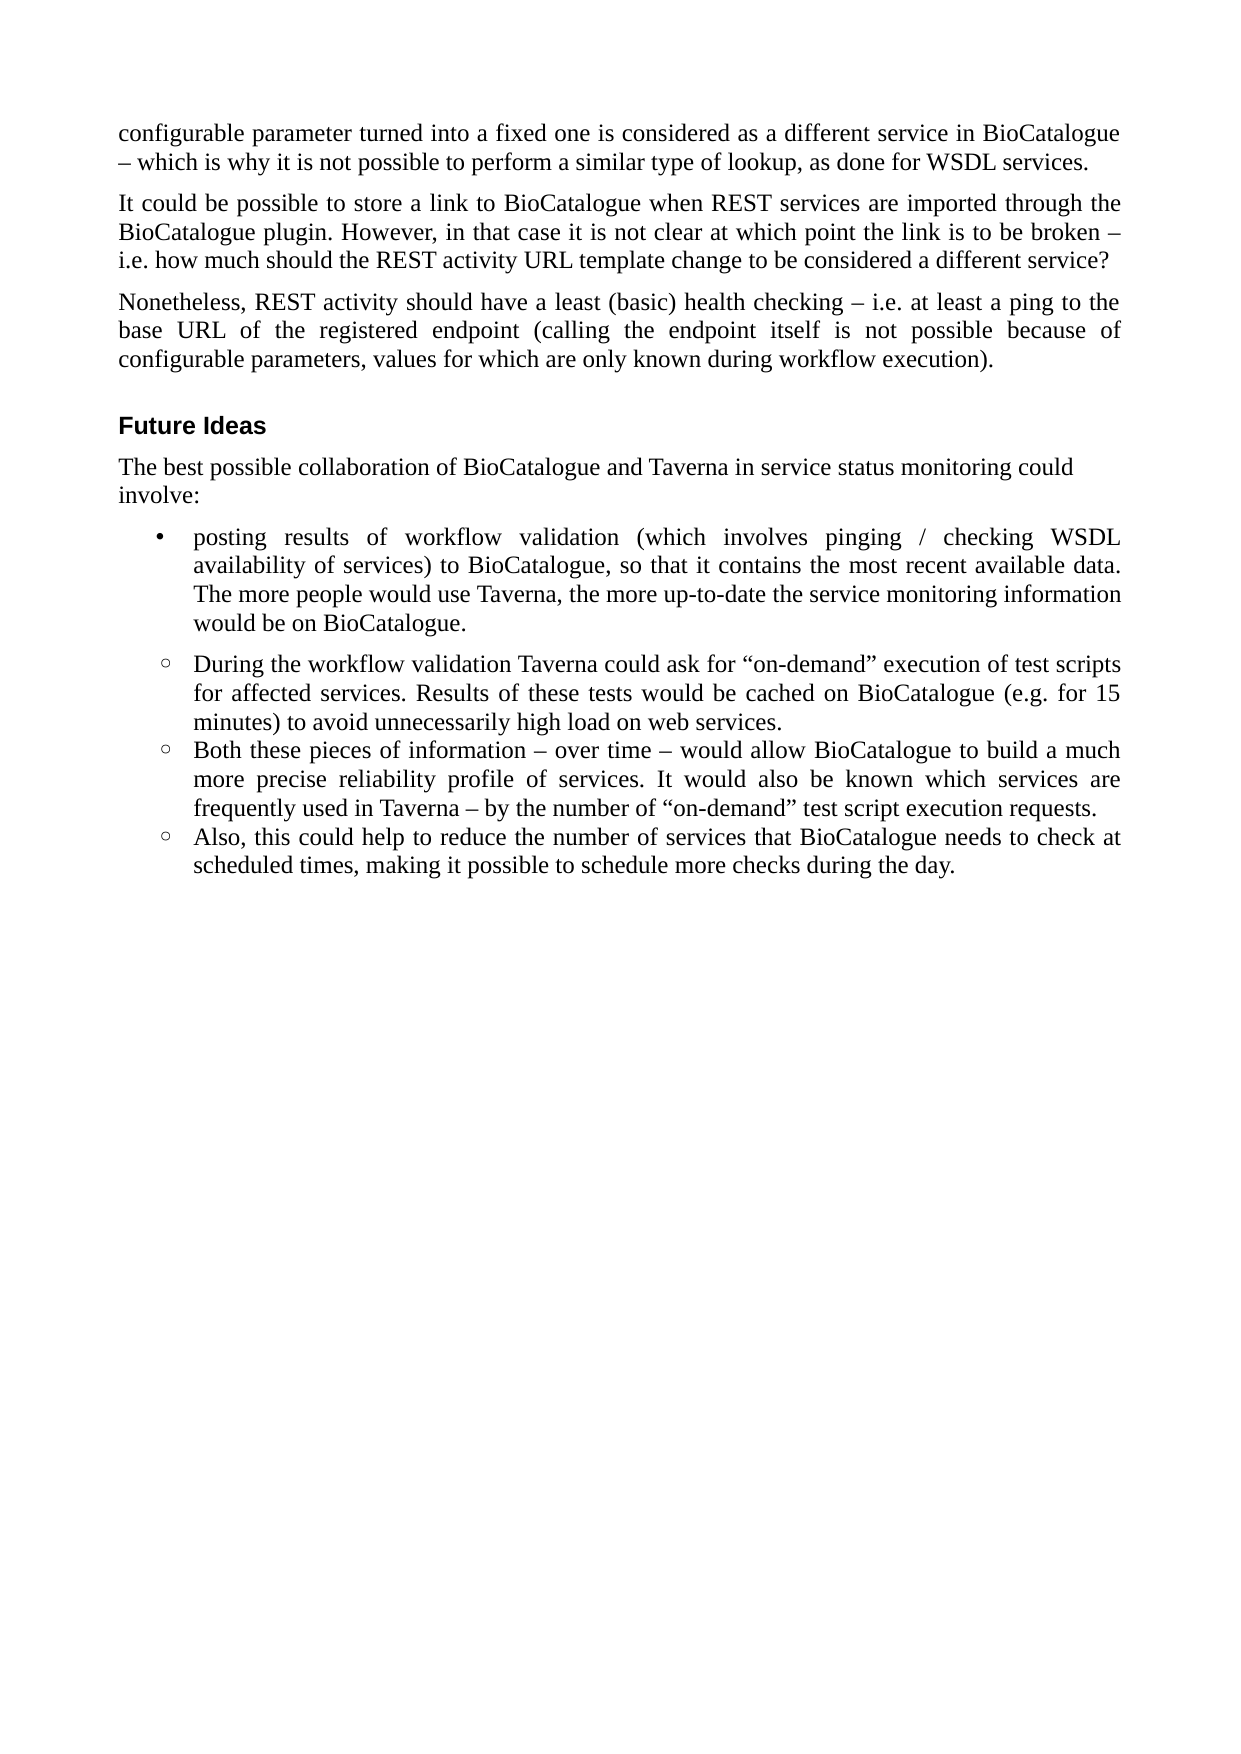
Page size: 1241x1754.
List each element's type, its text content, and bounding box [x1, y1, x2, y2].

list Also, this could help to reduce the number of services that BioCatalogue needs to check at scheduled times, making it possible to schedule more checks during the day. [156, 822, 1122, 879]
text It could be possible to store a link to BioCatalogue when REST services are imported through the BioCatalogue plugin. However, in that case it is not clear at which point the link is to be broken – i.e. how much should the REST activity URL template change to be considered a different service? [118, 188, 1122, 274]
subtitle Future Ideas [118, 411, 1122, 439]
list Both these pieces of information – over time – would allow BioCatalogue to build a much more precise reliability profile of services. It would also be known which services are frequently used in Taverna – by the number of “on-demand” test script execution requests. [156, 736, 1122, 822]
text configurable parameter turned into a fixed one is considered as a different service in BioCatalogue – which is why it is not possible to perform a similar type of lookup, as done for WSDL services. [118, 118, 1122, 176]
list During the workflow validation Taverna could ask for “on-demand” execution of test scripts for affected services. Results of these tests would be cached on BioCatalogue (e.g. for 15 minutes) to avoid unnecessarily high load on web services. [156, 649, 1122, 736]
text The best possible collaboration of BioCatalogue and Taverna in service status monitoring could involve: [118, 452, 1122, 509]
list posting results of workflow validation (which involves pinging / checking WSDL availability of services) to BioCatalogue, so that it contains the most recent available data. The more people would use Taverna, the more up-to-date the service monitoring information would be on BioCatalogue. [156, 522, 1122, 637]
text Nonetheless, REST activity should have a least (basic) health checking – i.e. at least a ping to the base URL of the registered endpoint (calling the endpoint itself is not possible because of configurable parameters, values for which are only known during workflow execution). [118, 287, 1122, 373]
